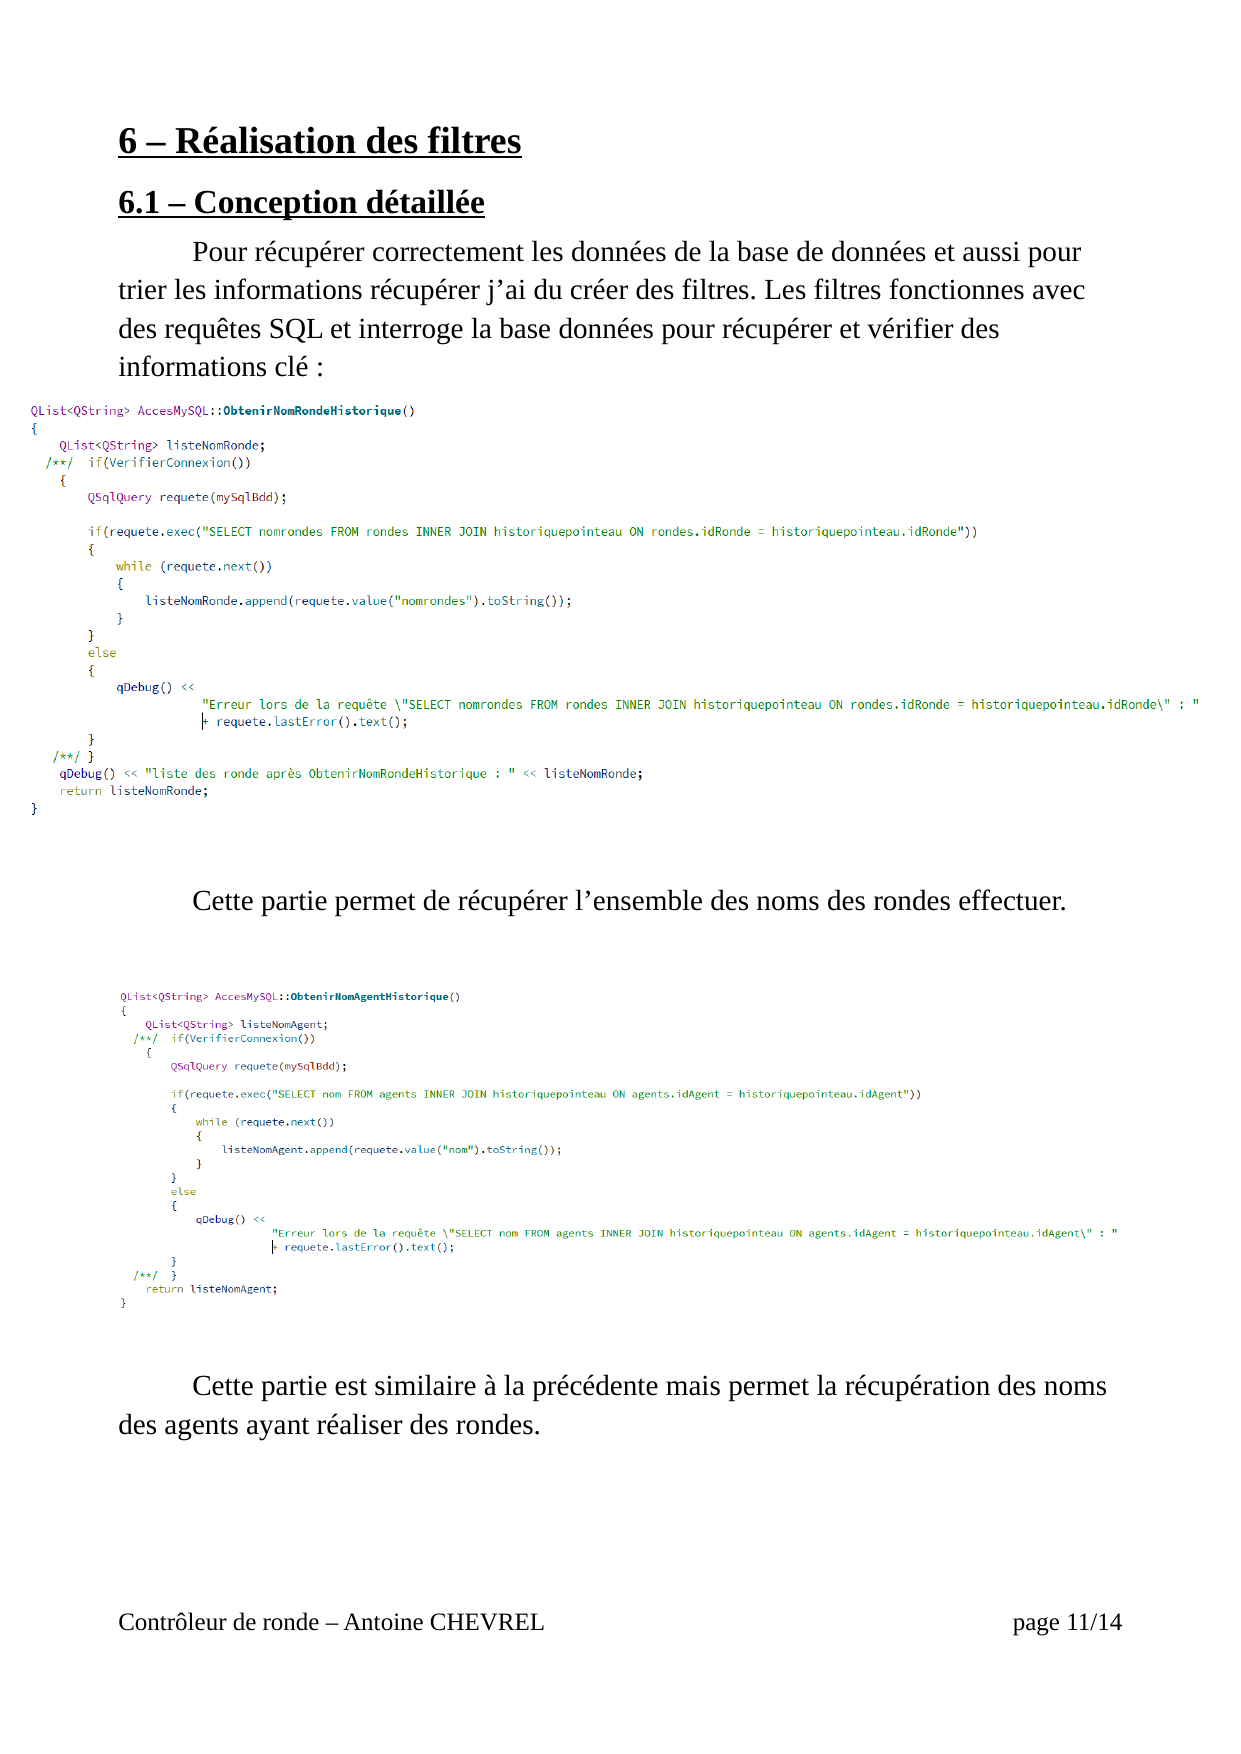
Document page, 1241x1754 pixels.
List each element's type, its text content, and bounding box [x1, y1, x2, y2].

picture [118, 989, 1123, 1311]
picture [29, 402, 1211, 826]
subtitle 6.1 – Conception détaillée [118, 183, 1122, 221]
text Cette partie permet de récupérer l’ensemble des noms des rondes effectuer. [118, 883, 1122, 917]
subtitle 6 – Réalisation des filtres [118, 118, 1122, 162]
text Cette partie est similaire à la précédente mais permet la récupération des noms des agents ayant réaliser des rondes. [118, 1368, 1122, 1441]
text Pour récupérer correctement les données de la base de données et aussi pour trier les informations récupérer j’ai du créer des filtres. Les filtres fonctionnes avec des requêtes SQL et interroge la base données pour récupérer et vérifier des informations clé : [118, 234, 1122, 383]
